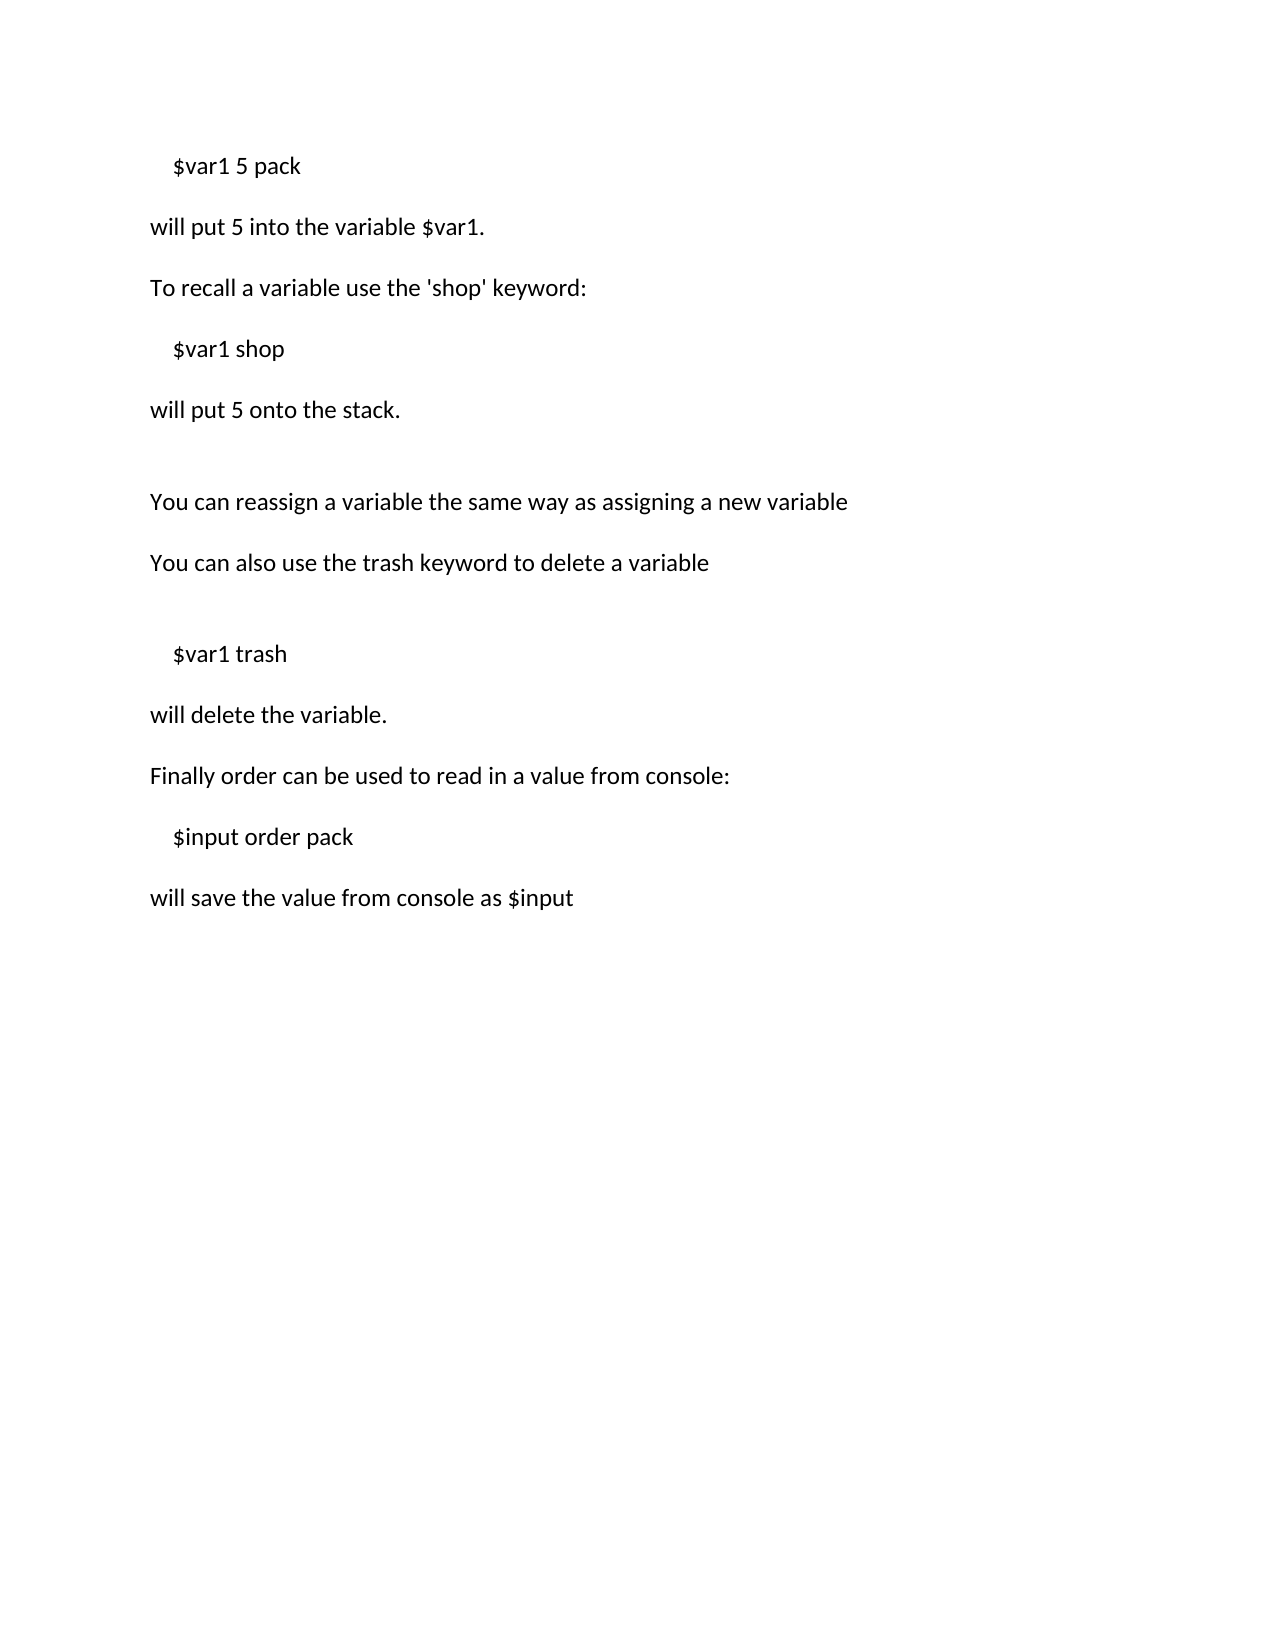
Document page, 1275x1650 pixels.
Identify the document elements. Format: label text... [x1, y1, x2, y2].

text $var1 5 pack will put 5 into the variable $var1. To recall a variable use the 'shop' keyword: $var1 shop will put 5 onto the stack. You can reassign a variable the same way as assigning a new variable You can also use the trash keyword to delete a variable $var1 trash will delete the variable. Finally order can be used to read in a value from console: $input order pack will save the value from console as $input [150, 150, 1125, 1096]
